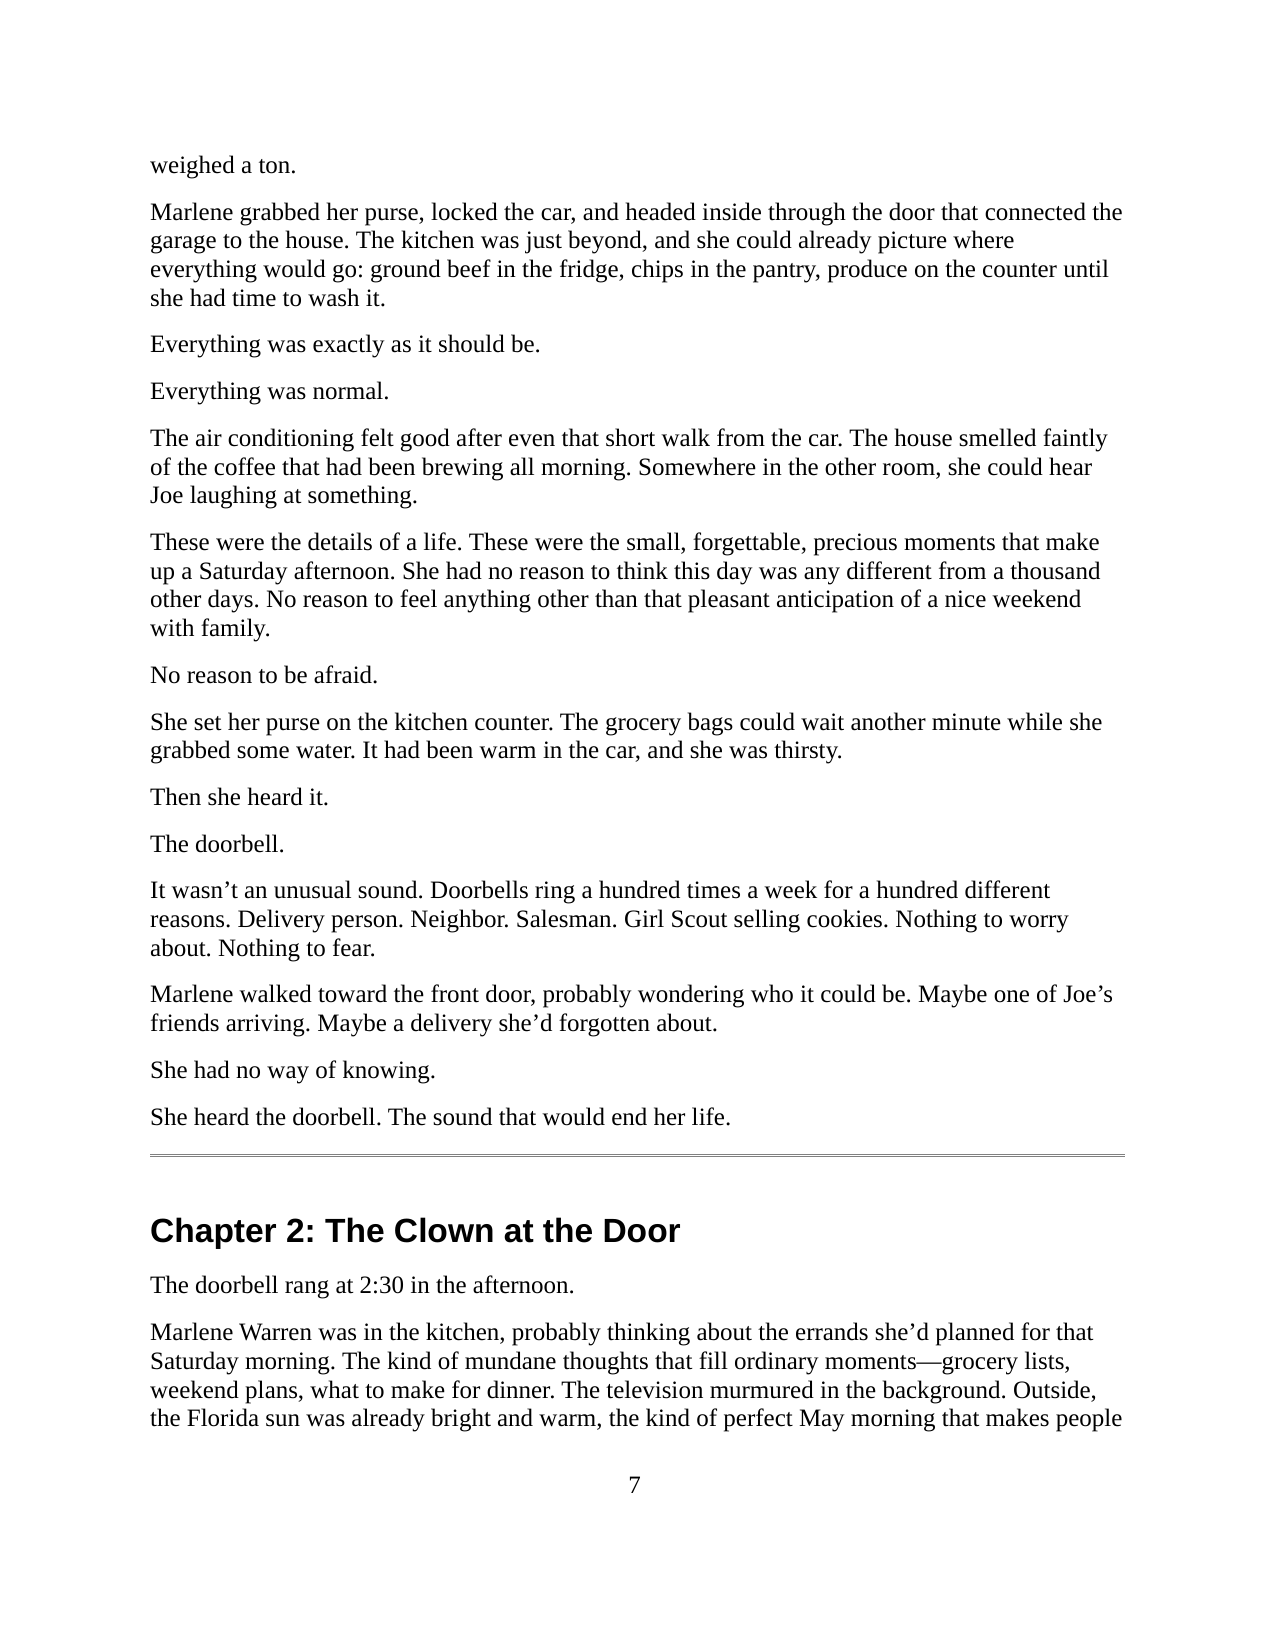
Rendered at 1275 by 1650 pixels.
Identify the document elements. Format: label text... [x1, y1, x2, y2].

text Everything was exactly as it should be. [150, 329, 1125, 358]
subtitle Chapter 2: The Clown at the Door [150, 1211, 1125, 1249]
text weighed a ton. [150, 150, 1125, 179]
text The doorbell rang at 2:30 in the afternoon. [150, 1271, 1125, 1299]
text She set her purse on the kitchen counter. The grocery bags could wait another minute while she grabbed some water. It had been warm in the car, and she was thirsty. [150, 707, 1125, 764]
text Everything was normal. [150, 376, 1125, 405]
text She heard the doorbell. The sound that would end her life. [150, 1102, 1125, 1130]
text The air conditioning felt good after even that short walk from the car. The house smelled faintly of the coffee that had been brewing all morning. Somewhere in the other room, she could hear Joe laughing at something. [150, 423, 1125, 509]
text The doorbell. [150, 829, 1125, 857]
text Then she heard it. [150, 782, 1125, 811]
text It wasn’t an unusual sound. Doorbells ring a hundred times a week for a hundred different reasons. Delivery person. Neighbor. Salesman. Girl Scout selling cookies. Nothing to worry about. Nothing to fear. [150, 875, 1125, 962]
text No reason to be afraid. [150, 660, 1125, 689]
text These were the details of a life. These were the small, forgettable, precious moments that make up a Saturday afternoon. She had no reason to think this day was any different from a thousand other days. No reason to feel anything other than that pleasant anticipation of a nice weekend with family. [150, 527, 1125, 642]
text Marlene Warren was in the kitchen, probably thinking about the errands she’d planned for that Saturday morning. The kind of mundane thoughts that fill ordinary moments—grocery lists, weekend plans, what to make for dinner. The television murmured in the background. Outside, the Florida sun was already bright and warm, the kind of perfect May morning that makes people [150, 1317, 1125, 1432]
text She had no way of knowing. [150, 1055, 1125, 1084]
text Marlene grabbed her purse, locked the car, and headed inside through the door that connected the garage to the house. The kitchen was just beyond, and she could already picture where everything would go: ground beef in the fridge, chips in the pantry, produce on the counter until she had time to wash it. [150, 197, 1125, 312]
text Marlene walked toward the front door, probably wondering who it could be. Maybe one of Joe’s friends arriving. Maybe a delivery she’d forgotten about. [150, 979, 1125, 1037]
